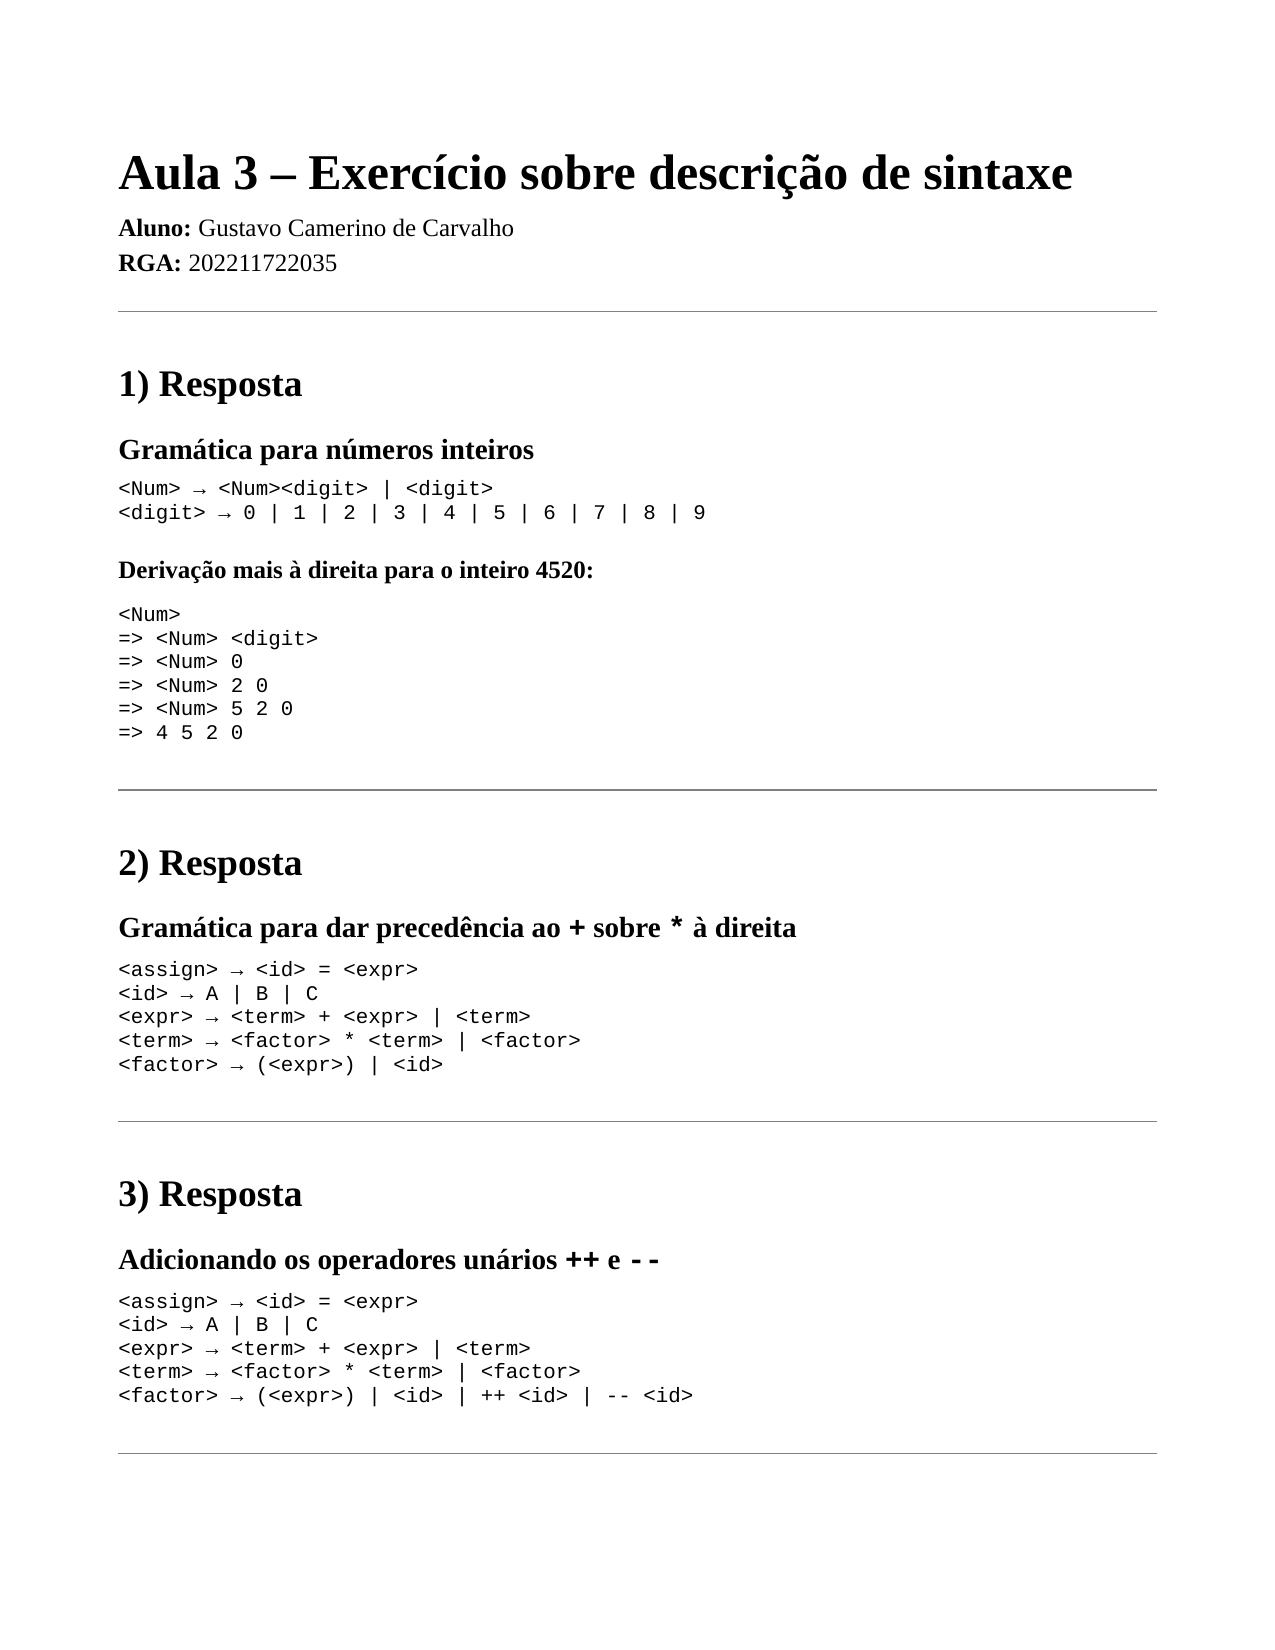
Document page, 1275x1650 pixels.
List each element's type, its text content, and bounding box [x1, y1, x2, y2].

text <term> → <factor> * <term> | <factor> [118, 1362, 1157, 1385]
subtitle Gramática para números inteiros [118, 432, 1157, 466]
text Aluno: Gustavo Camerino de Carvalho RGA: 202211722035 [118, 213, 1157, 276]
text => <Num> 0 [118, 651, 1157, 675]
subtitle Gramática para dar precedência ao + sobre * à direita [118, 911, 1157, 947]
text <id> → A | B | C [118, 983, 1157, 1006]
subtitle 3) Resposta [118, 1172, 1157, 1215]
text <term> → <factor> * <term> | <factor> [118, 1030, 1157, 1054]
text <assign> → <id> = <expr> [118, 1291, 1157, 1314]
subtitle Aula 3 – Exercício sobre descrição de sintaxe [118, 143, 1157, 201]
subtitle Adicionando os operadores unários ++ e -- [118, 1242, 1157, 1278]
subtitle 2) Resposta [118, 840, 1157, 883]
text <factor> → (<expr>) | <id> | ++ <id> | -- <id> [118, 1385, 1157, 1409]
text <id> → A | B | C [118, 1314, 1157, 1338]
text <Num> [118, 604, 1157, 627]
subtitle 1) Resposta [118, 362, 1157, 405]
text <expr> → <term> + <expr> | <term> [118, 1006, 1157, 1030]
text => <Num> <digit> [118, 627, 1157, 651]
text <assign> → <id> = <expr> [118, 959, 1157, 983]
text => 4 5 2 0 [118, 722, 1157, 746]
text <digit> → 0 | 1 | 2 | 3 | 4 | 5 | 6 | 7 | 8 | 9 [118, 502, 1157, 525]
text => <Num> 5 2 0 [118, 698, 1157, 722]
text <Num> → <Num><digit> | <digit> [118, 478, 1157, 502]
text <expr> → <term> + <expr> | <term> [118, 1338, 1157, 1362]
text Derivação mais à direita para o inteiro 4520: [118, 555, 1157, 583]
text <factor> → (<expr>) | <id> [118, 1054, 1157, 1077]
text => <Num> 2 0 [118, 675, 1157, 698]
